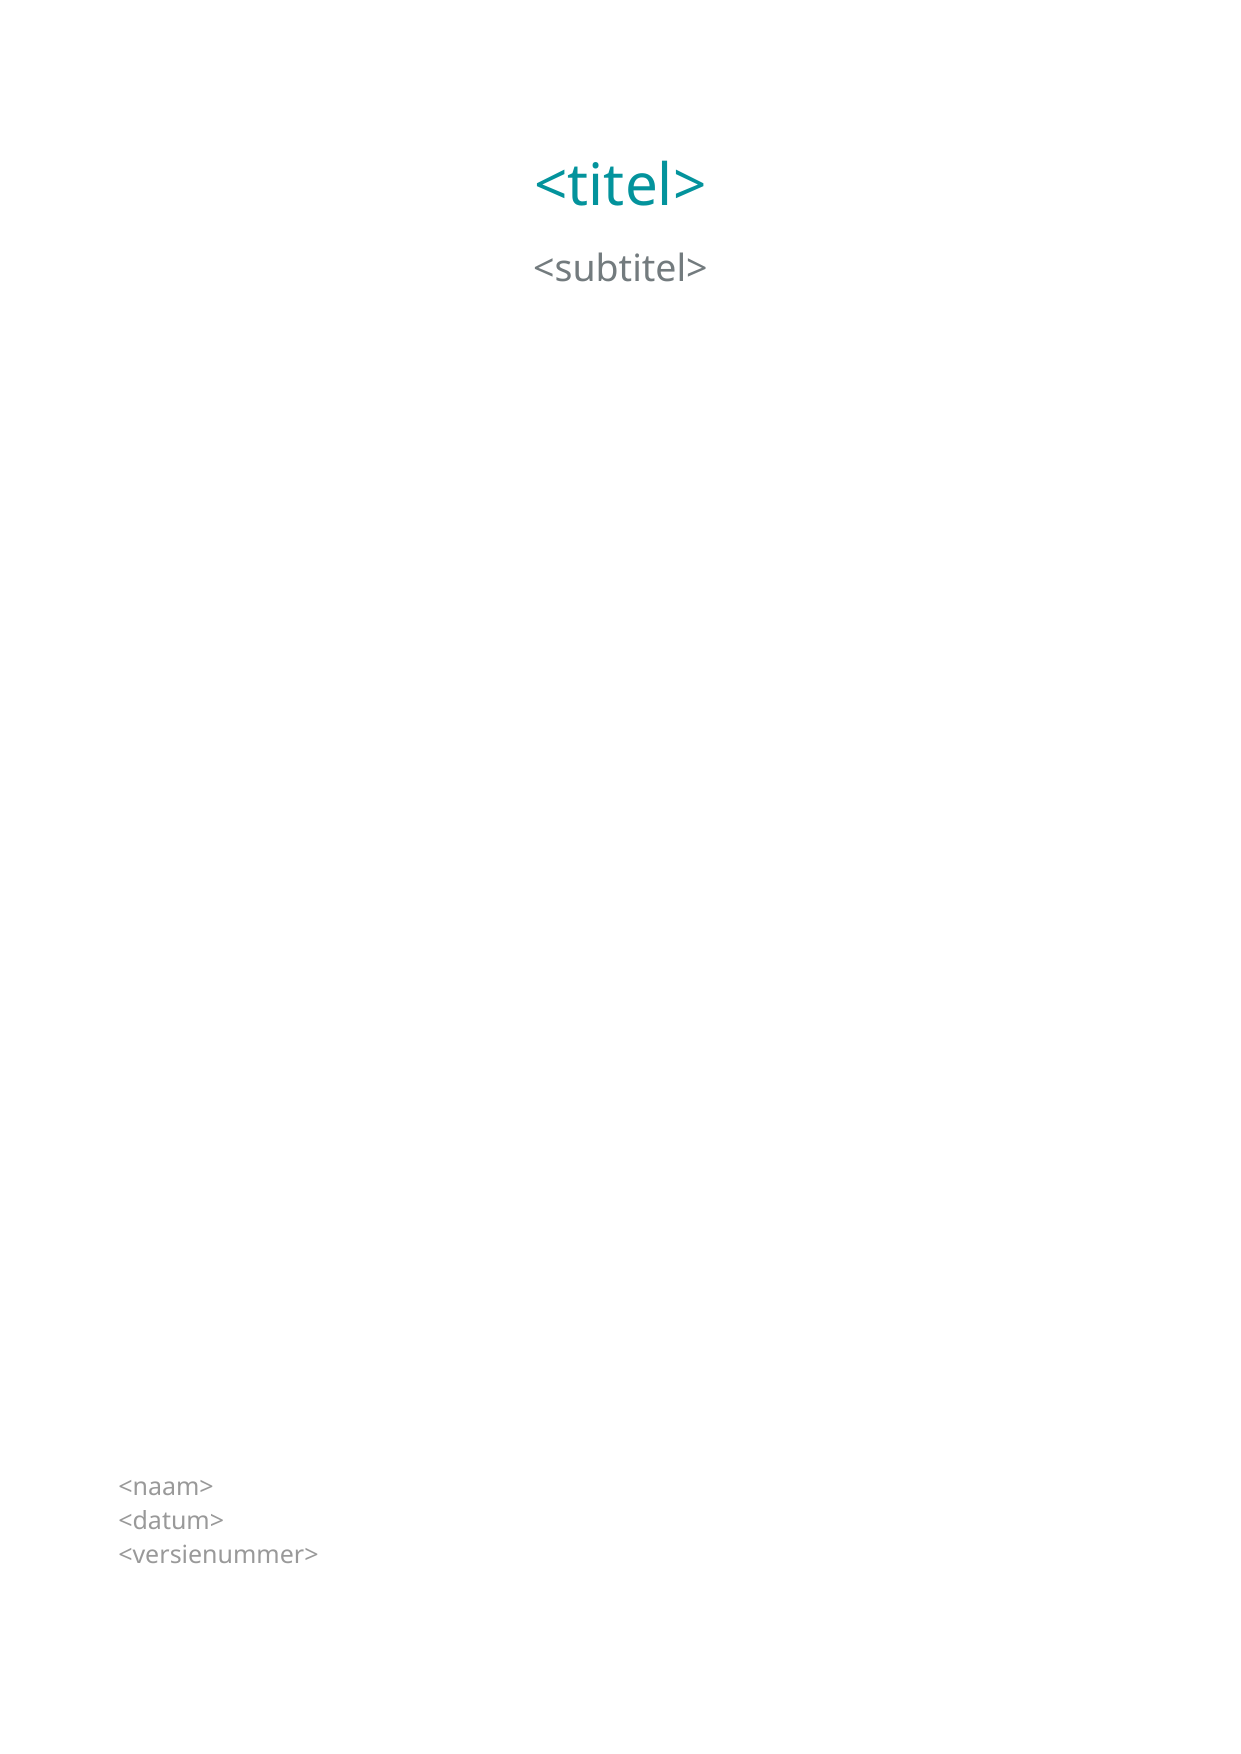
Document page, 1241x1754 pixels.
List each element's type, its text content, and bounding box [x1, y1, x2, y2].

title <titel> [118, 143, 1122, 223]
subtitle <subtitel> [118, 241, 1122, 292]
text <datum> [118, 1503, 1122, 1537]
text <versienummer> [118, 1537, 1122, 1571]
text <naam> [118, 1469, 1122, 1503]
